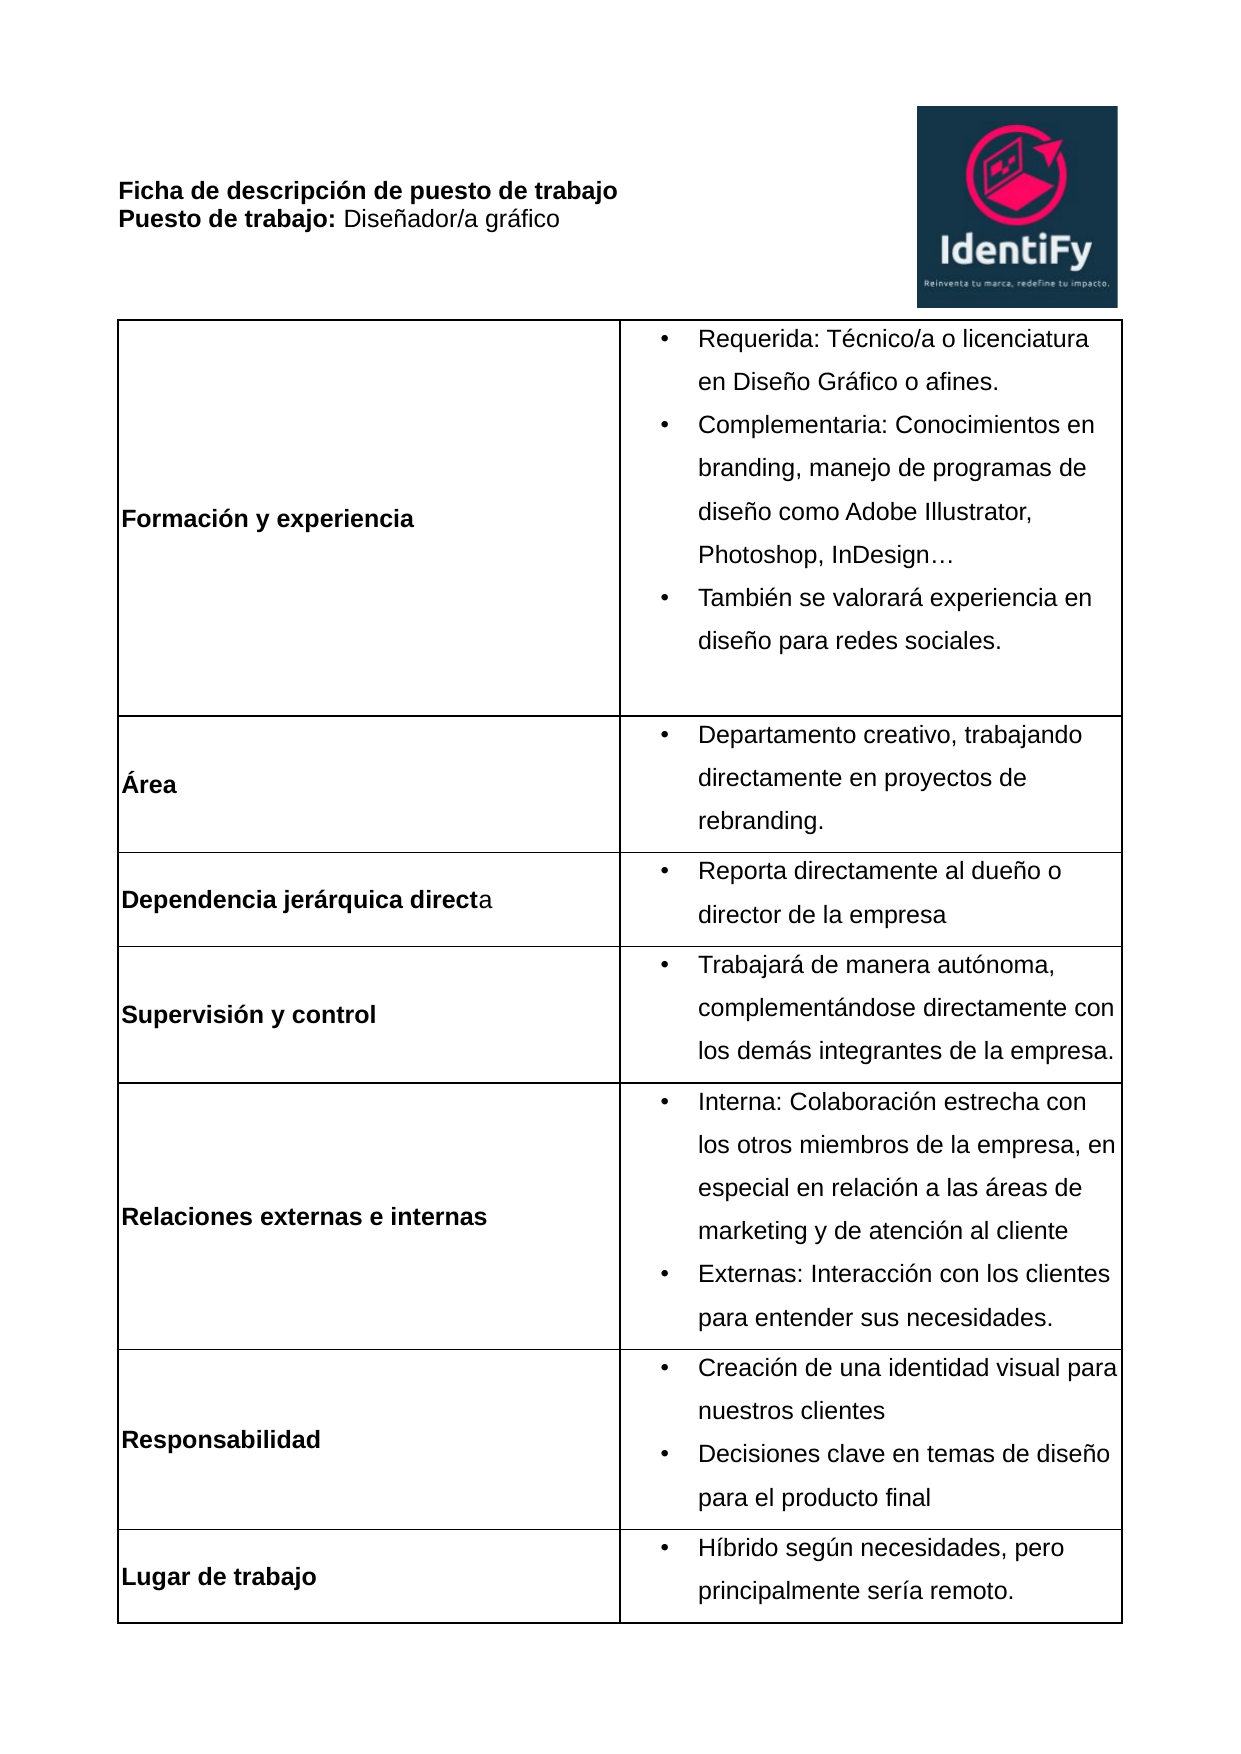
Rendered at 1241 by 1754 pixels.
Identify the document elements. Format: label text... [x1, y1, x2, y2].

table_header Requerida: Técnico/a o licenciatura en Diseño Gráfico o afines. Complementaria: Conocimientos en branding, manejo de programas de diseño como Adobe Illustrator, Photoshop, InDesign… También se valorará experiencia en diseño para redes sociales. [621, 321, 1121, 715]
table_header Formación y experiencia [119, 321, 619, 715]
table_cell Interna: Colaboración estrecha con los otros miembros de la empresa, en especial en relación a las áreas de marketing y de atención al cliente Externas: Interacción con los clientes para entender sus necesidades. [621, 1084, 1121, 1348]
table_cell Híbrido según necesidades, pero principalmente sería remoto. [621, 1530, 1121, 1622]
table_cell Dependencia jerárquica directa [119, 853, 619, 946]
picture [917, 105, 1118, 308]
text Puesto de trabajo: Diseñador/a gráfico [118, 204, 917, 233]
table_cell Lugar de trabajo [119, 1530, 619, 1622]
table_cell Departamento creativo, trabajando directamente en proyectos de rebranding. [621, 717, 1121, 852]
table_cell Responsabilidad [119, 1350, 619, 1528]
table_cell Trabajará de manera autónoma, complementándose directamente con los demás integrantes de la empresa. [621, 947, 1121, 1082]
table_cell Supervisión y control [119, 947, 619, 1082]
table_cell Área [119, 717, 619, 852]
table_cell Creación de una identidad visual para nuestros clientes Decisiones clave en temas de diseño para el producto final [621, 1350, 1121, 1528]
text Ficha de descripción de puesto de trabajo [118, 176, 917, 204]
table_cell Reporta directamente al dueño o director de la empresa [621, 853, 1121, 946]
table_cell Relaciones externas e internas [119, 1084, 619, 1348]
